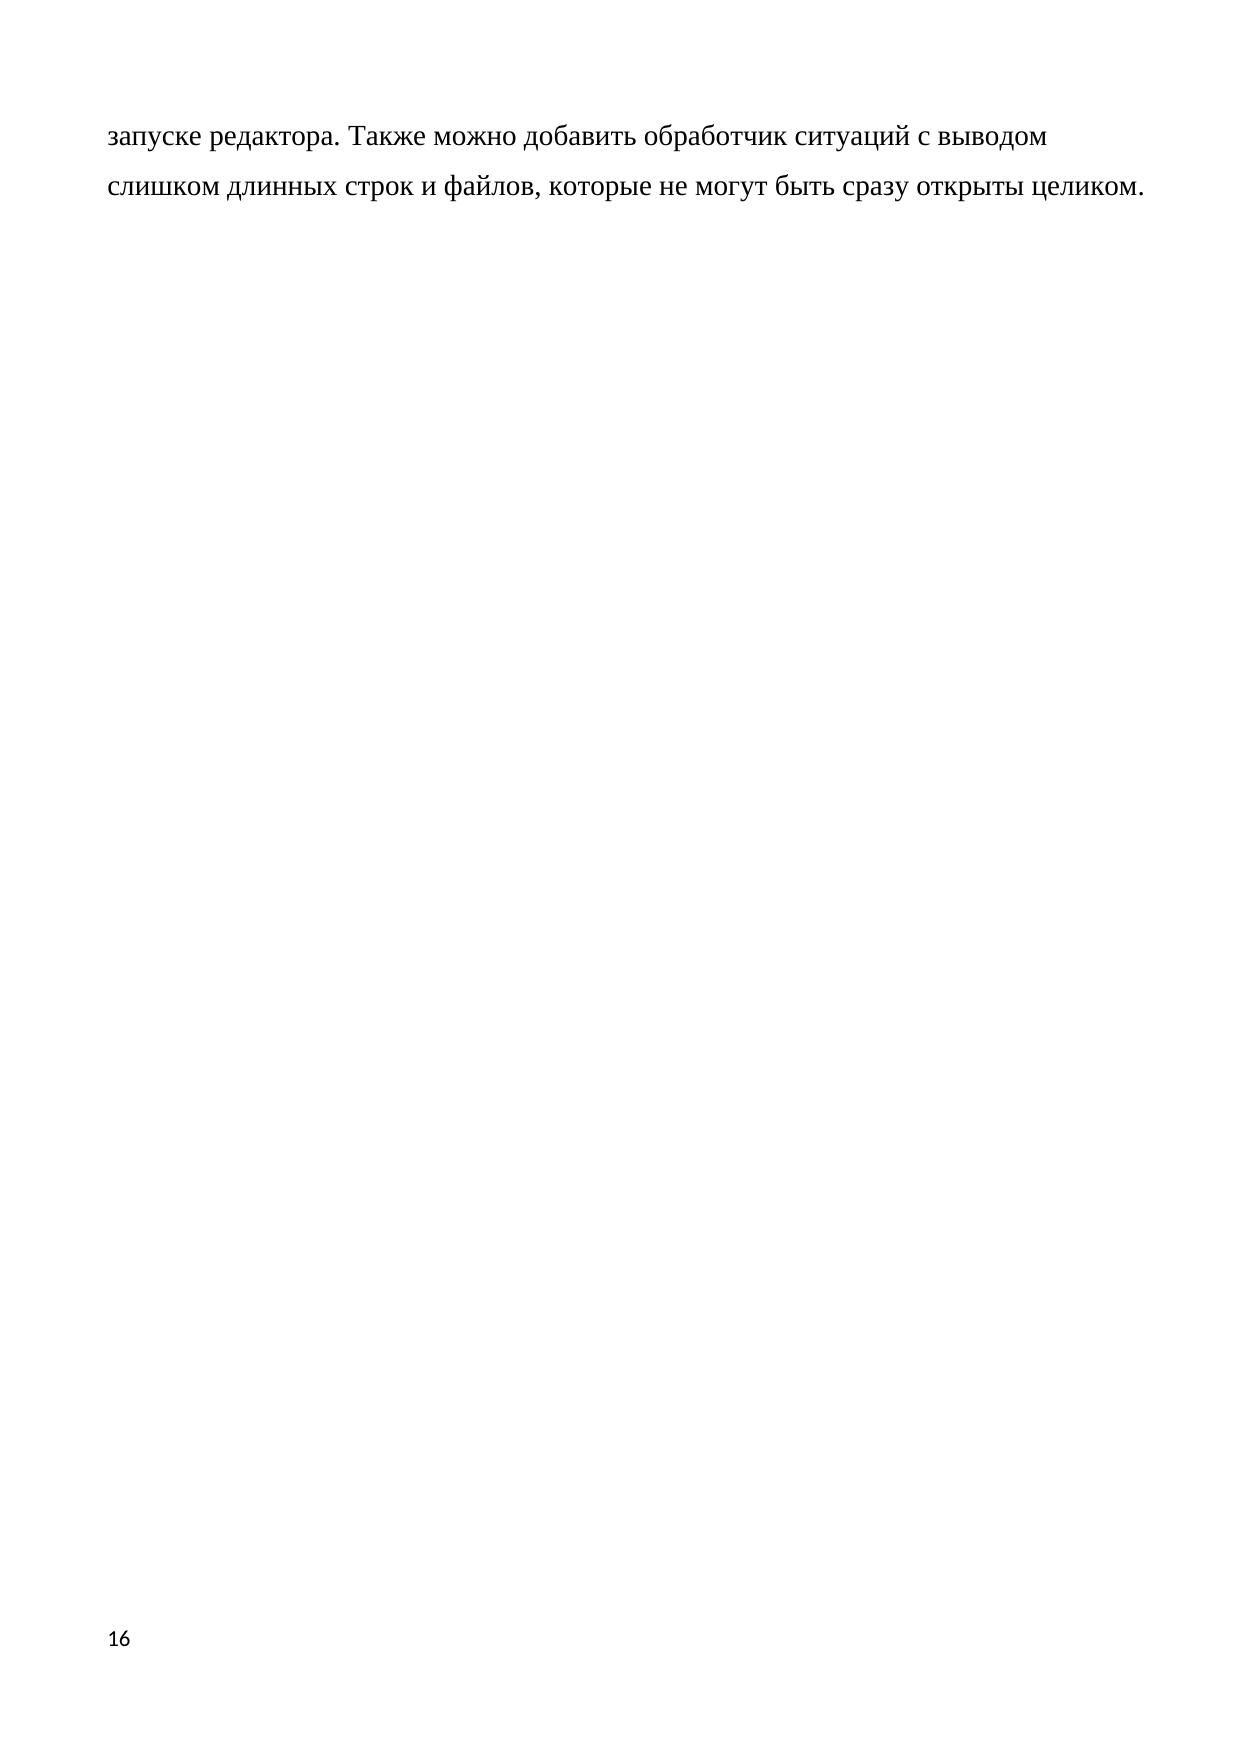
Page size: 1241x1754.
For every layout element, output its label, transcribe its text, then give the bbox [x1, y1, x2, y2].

text запуске редактора. Также можно добавить обработчик ситуаций с выводом слишком длинных строк и файлов, которые не могут быть сразу открыты целиком. [107, 118, 1153, 202]
